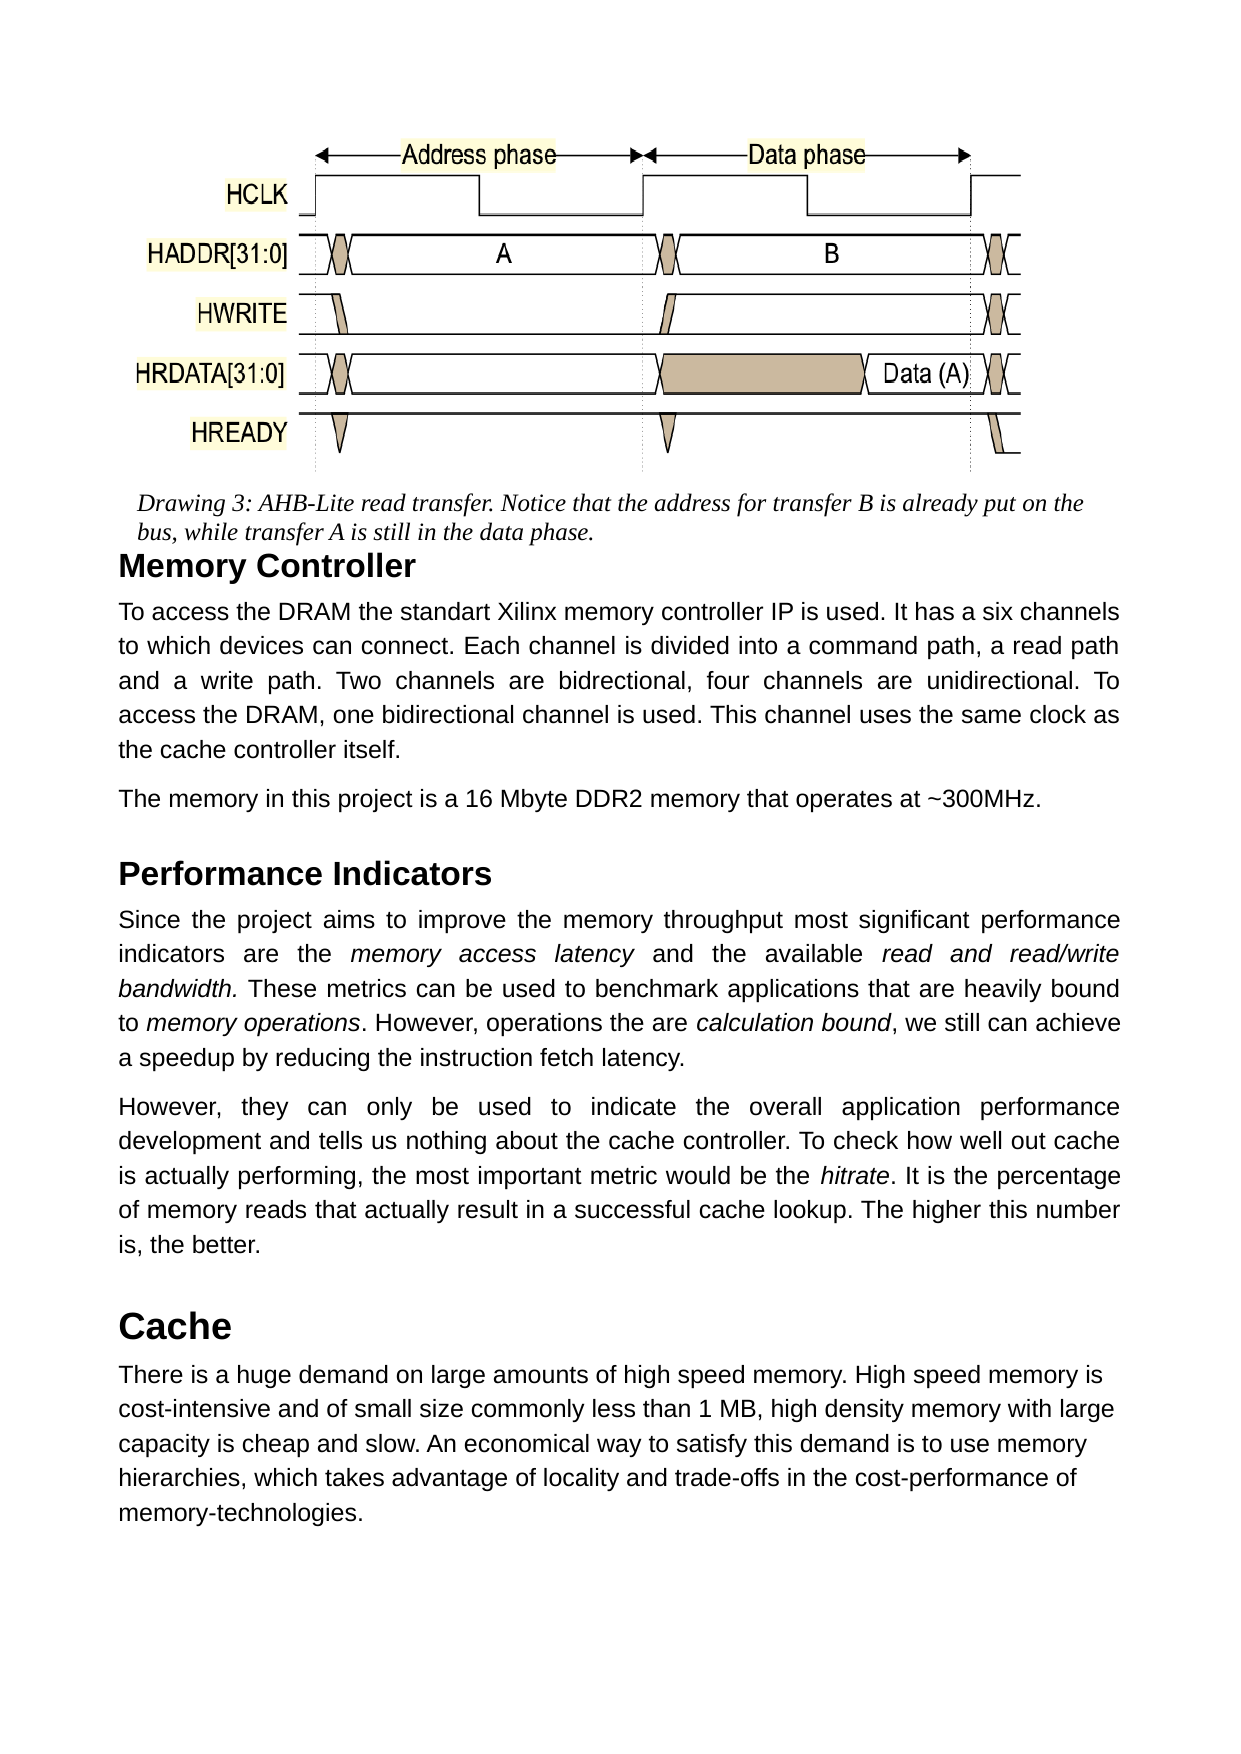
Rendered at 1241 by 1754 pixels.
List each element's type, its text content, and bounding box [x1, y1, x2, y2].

subtitle Memory Controller [118, 118, 1122, 584]
text Since the project aims to improve the memory throughput most significant performance indicators are the memory access latency and the available read and read/write bandwidth. These metrics can be used to benchmark applications that are heavily bound to memory operations. However, operations the are calculation bound, we still can achieve a speedup by reducing the instruction fetch latency. [118, 905, 1122, 1071]
text There is a huge demand on large amounts of high speed memory. High speed memory is cost-intensive and of small size commonly less than 1 MB, high density memory with large capacity is cheap and slow. An economical way to satisfy this demand is to use memory hierarchies, which takes advantage of locality and trade-offs in the cost-performance of memory-technologies. [118, 1360, 1122, 1526]
subtitle Performance Indicators [118, 853, 1122, 892]
subtitle Cache [118, 1304, 1122, 1347]
picture [136, 130, 1033, 488]
text Drawing 3: AHB-Lite read transfer. Notice that the address for transfer B is already put on the bus, while transfer A is still in the data phase. [137, 131, 1103, 546]
text To access the DRAM the standart Xilinx memory controller IP is used. It has a six channels to which devices can connect. Each channel is divided into a command path, a read path and a write path. Two channels are bidrectional, four channels are unidirectional. To access the DRAM, one bidirectional channel is used. This channel uses the same clock as the cache controller itself. [118, 597, 1122, 763]
text However, they can only be used to indicate the overall application performance development and tells us nothing about the cache controller. To check how well out cache is actually performing, the most important metric would be the hitrate. It is the percentage of memory reads that actually result in a successful cache lookup. The higher this number is, the better. [118, 1092, 1122, 1258]
text The memory in this project is a 16 Mbyte DDR2 memory that operates at ~300MHz. [118, 784, 1122, 812]
